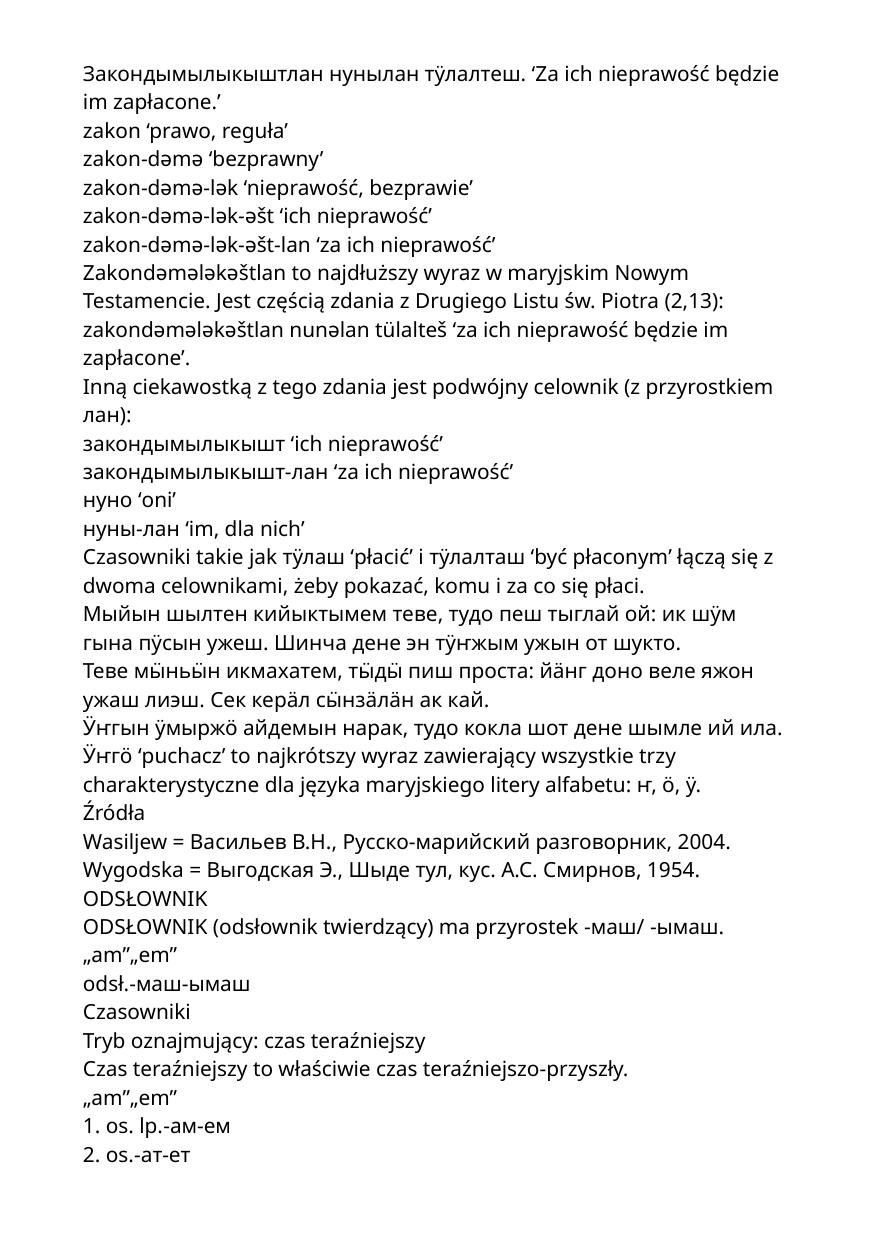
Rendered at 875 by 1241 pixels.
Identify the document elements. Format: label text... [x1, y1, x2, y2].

text Теве мӹньӹн икмахатем, тӹдӹ пиш проста: йӓнг доно веле яжон ужаш лиэш. Сек керӓл сӹнзӓлӓн ак кай. [83, 656, 791, 713]
text Wygodska = Выгодская Э., Шыде тул, кус. А.С. Смирнов, 1954. [83, 855, 791, 884]
text Czas teraźniejszy to właściwie czas teraźniejszo-przyszły. [83, 1054, 791, 1083]
text нуны-лан ‘im, dla nich’ [83, 514, 791, 542]
text Źródła [83, 798, 791, 827]
text Zakondəmələkəštlan to najdłuższy wyraz w maryjskim Nowym Testamencie. Jest częścią zdania z Drugiego Listu św. Piotra (2,13): zakondəmələkəštlan nunəlan tülalteš ‘za ich nieprawość będzie im zapłacone’. [83, 258, 791, 372]
text zakon-dəmə-lək ‘nieprawość, bezprawie’ [83, 173, 791, 201]
text „am”„em” [83, 1083, 791, 1111]
text ODSŁOWNIK [83, 884, 791, 912]
text Закондымылыкыштлан нунылан тӱлалтеш. ‘Za ich nieprawość będzie im zapłacone.’ [83, 59, 791, 116]
text Inną ciekawostką z tego zdania jest podwójny celownik (z przyrostkiem лан): [83, 372, 791, 429]
text Wasiljew = Васильев В.Н., Русско-марийский разговорник, 2004. [83, 827, 791, 855]
text zakon-dəmə ‘bezprawny’ [83, 144, 791, 173]
text нуно ‘oni’ [83, 486, 791, 514]
text Czasowniki takie jak тӱлаш ‘płacić’ i тӱлалташ ‘być płaconym’ łączą się z dwoma celownikami, żeby pokazać, komu i za co się płaci. [83, 542, 791, 599]
text zakon-dəmə-lək-əšt ‘ich nieprawość’ [83, 201, 791, 230]
text ODSŁOWNIK (odsłownik twierdzący) ma przyrostek ‑маш/ ‑ымаш. [83, 912, 791, 941]
text zakon-dəmə-lək-əšt-lan ‘za ich nieprawość’ [83, 230, 791, 258]
text 2. os.‑ат‑ет [83, 1140, 791, 1168]
text 1. os. lp.‑ам‑ем [83, 1111, 791, 1140]
text odsł.‑маш‑ымаш [83, 969, 791, 997]
text Czasowniki [83, 997, 791, 1026]
text Tryb oznajmujący: czas teraźniejszy [83, 1026, 791, 1054]
text Мыйын шылтен кийыктымем теве, тудо пеш тыглай ой: ик шӱм гына пӱсын ужеш. Шинча дене эн тӱҥжым ужын от шукто. [83, 599, 791, 656]
text zakon ‘prawo, reguła’ [83, 116, 791, 144]
text Ӱҥгын ӱмыржӧ айдемын нарак, тудо кокла шот дене шымле ий ила. Ӱҥгӧ ‘puchacz’ to najkrótszy wyraz zawierający wszystkie trzy charakterystyczne dla języka maryjskiego litery alfabetu: ҥ, ӧ, ӱ. [83, 713, 791, 798]
text закондымылыкышт ‘ich nieprawość’ [83, 429, 791, 457]
text „am”„em” [83, 941, 791, 969]
text закондымылыкышт-лан ‘za ich nieprawość’ [83, 457, 791, 486]
